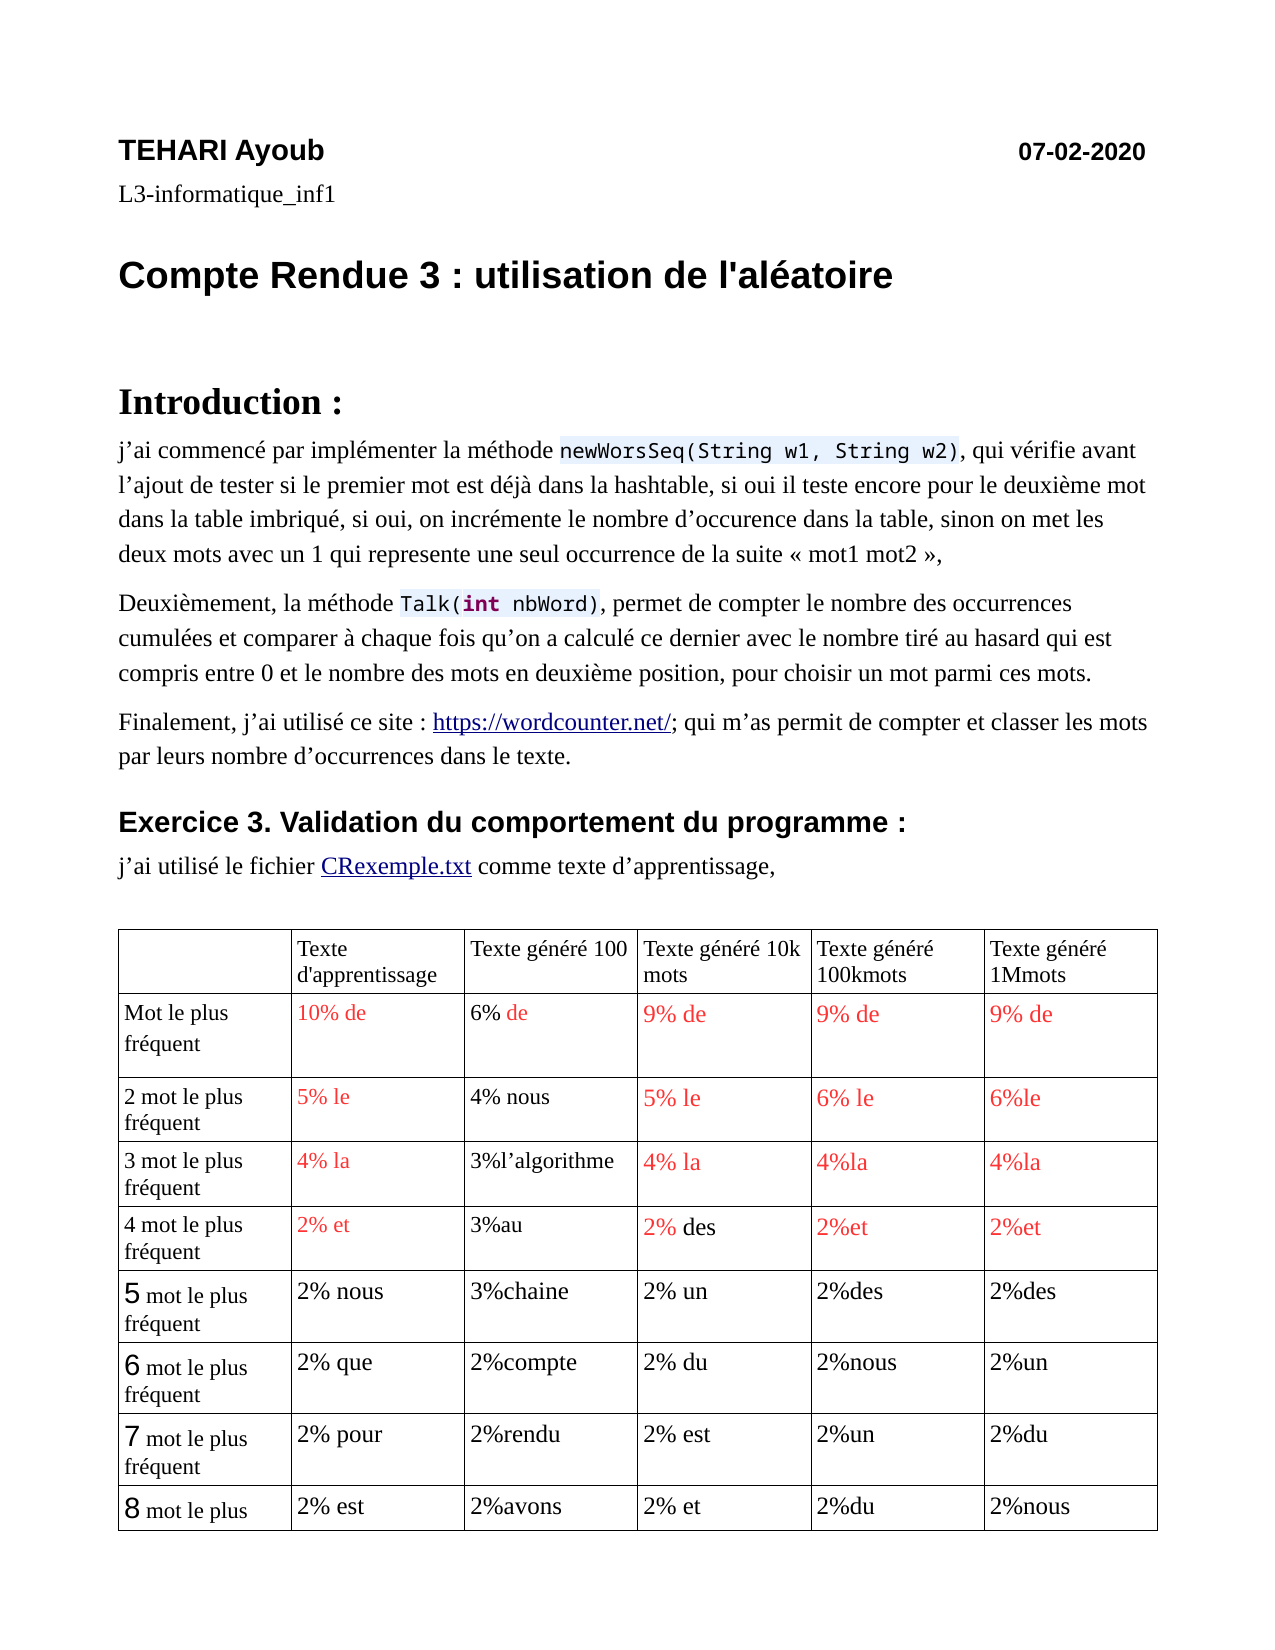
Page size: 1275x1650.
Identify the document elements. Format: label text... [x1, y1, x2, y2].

table_cell Mot le plus fréquent [119, 994, 291, 1077]
table_cell 2%compte [465, 1343, 637, 1413]
table_cell 2% est [638, 1414, 811, 1485]
table_cell 4%la [812, 1142, 984, 1206]
table_cell 6% de [465, 994, 637, 1077]
table_cell 4%la [985, 1142, 1157, 1206]
table_cell 5% le [292, 1078, 464, 1141]
table_cell 2% des [638, 1207, 811, 1270]
table_cell 3%chaine [465, 1271, 637, 1342]
table_cell 2% nous [292, 1271, 464, 1342]
table_cell 4% nous [465, 1078, 637, 1141]
table_cell 9% de [985, 994, 1157, 1077]
subtitle Exercice 3. Validation du comportement du programme : [118, 805, 1157, 838]
table_cell 2% un [638, 1271, 811, 1342]
table_cell 4% la [638, 1142, 811, 1206]
table_header Texte généré 100 [465, 930, 637, 993]
table_cell 5% le [638, 1078, 811, 1141]
subtitle TEHARI Ayoub 07-02-2020 [118, 133, 1157, 166]
table_cell 2%avons [465, 1486, 637, 1530]
table_cell 2%et [812, 1207, 984, 1270]
table_cell 2% que [292, 1343, 464, 1413]
table_cell 9% de [638, 994, 811, 1077]
table_cell 2% pour [292, 1414, 464, 1485]
table_cell 9% de [812, 994, 984, 1077]
table_header Texte généré 10k mots [638, 930, 811, 993]
table_cell 3%au [465, 1207, 637, 1270]
table_cell 2%un [812, 1414, 984, 1485]
table_cell 3%l’algorithme [465, 1142, 637, 1206]
table_cell 3 mot le plus fréquent [119, 1142, 291, 1206]
table_cell 4% la [292, 1142, 464, 1206]
table_header Texte généré 1Mmots [985, 930, 1157, 993]
text j’ai utilisé le fichier CRexemple.txt comme texte d’apprentissage, [118, 851, 1157, 880]
table_cell 2%un [985, 1343, 1157, 1413]
table_cell 2%nous [985, 1486, 1157, 1530]
table_cell 2% est [292, 1486, 464, 1530]
table_cell 4 mot le plus fréquent [119, 1207, 291, 1270]
table_cell 2%des [985, 1271, 1157, 1342]
table_cell 6%le [985, 1078, 1157, 1141]
table_cell 7 mot le plus fréquent [119, 1414, 291, 1485]
table_header [119, 930, 291, 993]
table_cell 2%nous [812, 1343, 984, 1413]
table_cell 6% le [812, 1078, 984, 1141]
table_cell 2% du [638, 1343, 811, 1413]
table_cell 2%rendu [465, 1414, 637, 1485]
table_header Texte d'apprentissage [292, 930, 464, 993]
table_cell 5 mot le plus fréquent [119, 1271, 291, 1342]
table_cell 8 mot le plus [119, 1486, 291, 1530]
table_header Texte généré 100kmots [812, 930, 984, 993]
text Finalement, j’ai utilisé ce site : https://wordcounter.net/; qui m’as permit de compter et classer les mots par leurs nombre d’occurrences dans le texte. [118, 707, 1157, 770]
table_cell 6 mot le plus fréquent [119, 1343, 291, 1413]
table_cell 2%du [812, 1486, 984, 1530]
subtitle Introduction : [118, 379, 1157, 422]
table_cell 2% et [638, 1486, 811, 1530]
table_cell 10% de [292, 994, 464, 1077]
table_cell 2 mot le plus fréquent [119, 1078, 291, 1141]
text Deuxièmement, la méthode Talk(int nbWord), permet de compter le nombre des occurrences cumulées et comparer à chaque fois qu’on a calculé ce dernier avec le nombre tiré au hasard qui est compris entre 0 et le nombre des mots en deuxième position, pour choisir un mot parmi ces mots. [118, 588, 1157, 686]
text L3-informatique_inf1 [118, 179, 1157, 208]
table_cell 2%des [812, 1271, 984, 1342]
table_cell 2%et [985, 1207, 1157, 1270]
table_cell 2% et [292, 1207, 464, 1270]
subtitle Compte Rendue 3 : utilisation de l'aléatoire [118, 253, 1157, 297]
text j’ai commencé par implémenter la méthode newWorsSeq(String w1, String w2), qui vérifie avant l’ajout de tester si le premier mot est déjà dans la hashtable, si oui il teste encore pour le deuxième mot dans la table imbriqué, si oui, on incrémente le nombre d’occurence dans la table, sinon on met les deux mots avec un 1 qui represente une seul occurrence de la suite « mot1 mot2 », [118, 435, 1157, 568]
table_cell 2%du [985, 1414, 1157, 1485]
